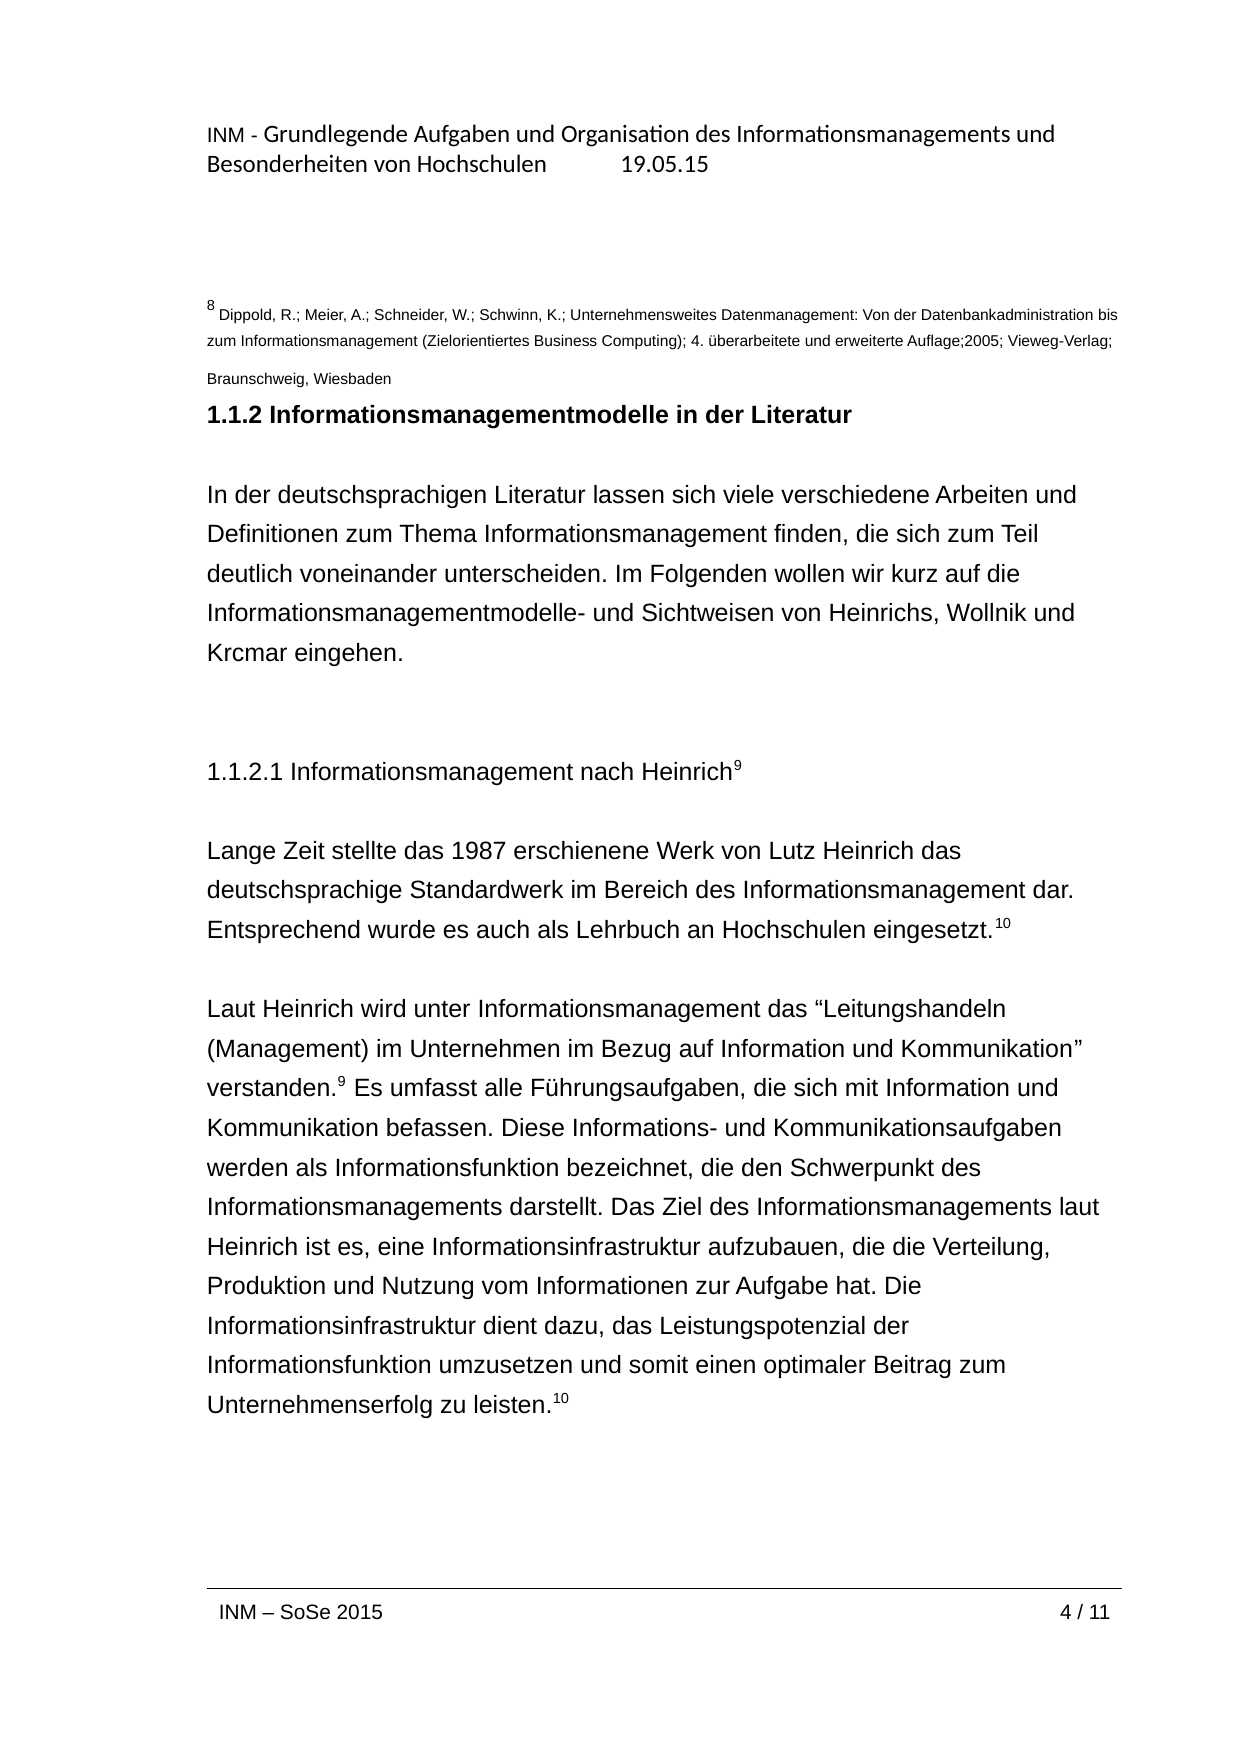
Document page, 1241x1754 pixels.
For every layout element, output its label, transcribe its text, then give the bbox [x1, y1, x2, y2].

text Laut Heinrich wird unter Informationsmanagement das “Leitungshandeln (Management) im Unternehmen im Bezug auf Information und Kommunikation” verstanden.9 Es umfasst alle Führungsaufgaben, die sich mit Information und Kommunikation befassen. Diese Informations- und Kommunikationsaufgaben werden als Informationsfunktion bezeichnet, die den Schwerpunkt des Informationsmanagements darstellt. Das Ziel des Informationsmanagements laut Heinrich ist es, eine Informationsinfrastruktur aufzubauen, die die Verteilung, Produktion und Nutzung vom Informationen zur Aufgabe hat. Die Informationsinfrastruktur dient dazu, das Leistungspotenzial der Informationsfunktion umzusetzen und somit einen optimaler Beitrag zum Unternehmenserfolg zu leisten.10 [207, 994, 1122, 1419]
text In der deutschsprachigen Literatur lassen sich viele verschiedene Arbeiten und Definitionen zum Thema Informationsmanagement finden, die sich zum Teil deutlich voneinander unterscheiden. Im Folgenden wollen wir kurz auf die Informationsmanagementmodelle- und Sichtweisen von Heinrichs, Wollnik und Krcmar eingehen. [207, 440, 1122, 667]
text 1.1.2.1 Informationsmanagement nach Heinrich9 [207, 757, 1122, 785]
text 8 Dippold, R.; Meier, A.; Schneider, W.; Schwinn, K.; Unternehmensweites Datenmanagement: Von der Datenbankadministration bis zum Informationsmanagement (Zielorientiertes Business Computing); 4. überarbeitete und erweiterte Auflage;2005; Vieweg-Verlag; Braunschweig, Wiesbaden [207, 296, 1122, 389]
text 1.1.2 Informationsmanagementmodelle in der Literatur [207, 400, 1122, 429]
text Lange Zeit stellte das 1987 erschienene Werk von Lutz Heinrich das deutschsprachige Standardwerk im Bereich des Informationsmanagement dar. Entsprechend wurde es auch als Lehrbuch an Hochschulen eingesetzt.10 [207, 796, 1122, 944]
